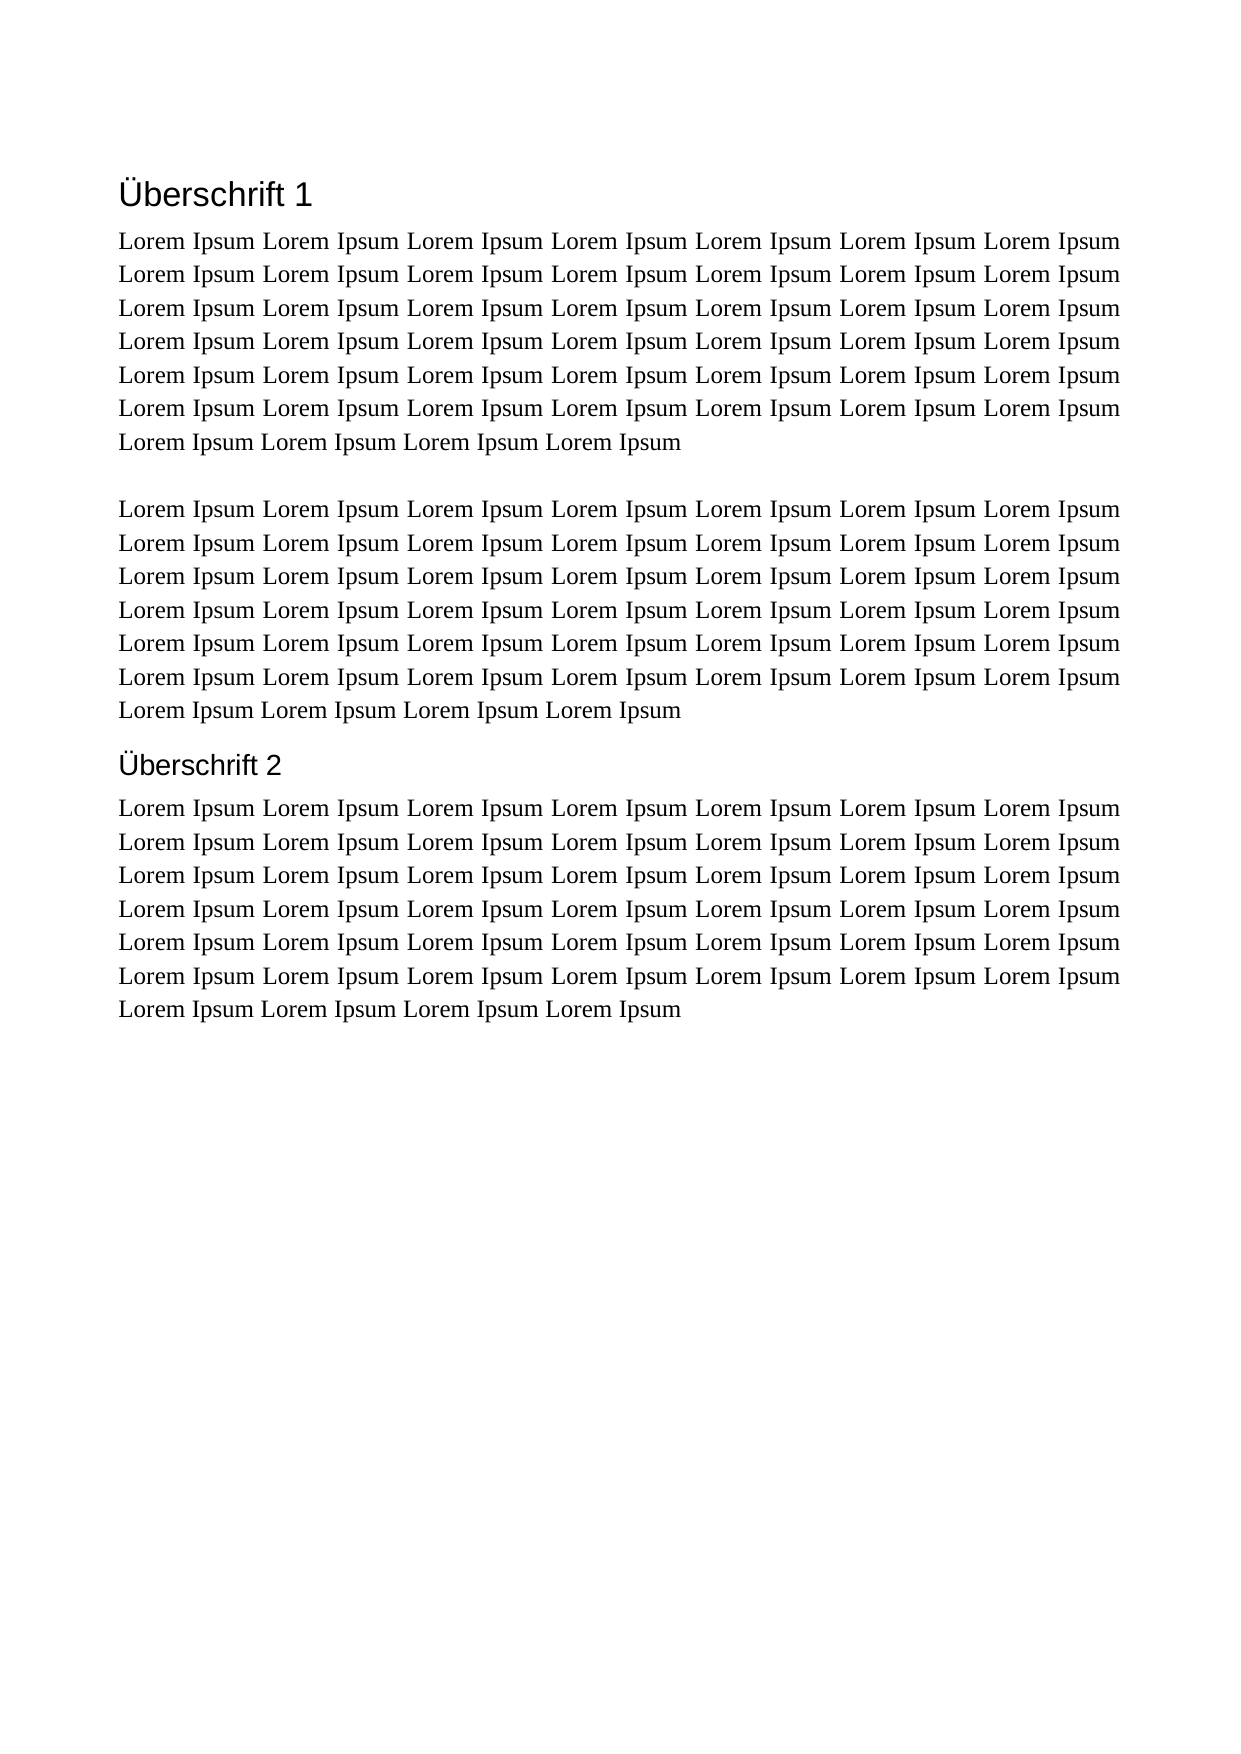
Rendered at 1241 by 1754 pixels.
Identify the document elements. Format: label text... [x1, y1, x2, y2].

subtitle Überschrift 1 [118, 176, 1122, 214]
subtitle Überschrift 2 [118, 749, 1122, 782]
text Lorem Ipsum Lorem Ipsum Lorem Ipsum Lorem Ipsum Lorem Ipsum Lorem Ipsum Lorem Ipsum Lorem Ipsum Lorem Ipsum Lorem Ipsum Lorem Ipsum Lorem Ipsum Lorem Ipsum Lorem Ipsum Lorem Ipsum Lorem Ipsum Lorem Ipsum Lorem Ipsum Lorem Ipsum Lorem Ipsum Lorem Ipsum Lorem Ipsum Lorem Ipsum Lorem Ipsum Lorem Ipsum Lorem Ipsum Lorem Ipsum Lorem Ipsum Lorem Ipsum Lorem Ipsum Lorem Ipsum Lorem Ipsum Lorem Ipsum Lorem Ipsum Lorem Ipsum Lorem Ipsum Lorem Ipsum Lorem Ipsum Lorem Ipsum Lorem Ipsum Lorem Ipsum Lorem Ipsum Lorem Ipsum Lorem Ipsum Lorem Ipsum Lorem Ipsum [118, 495, 1122, 724]
text Lorem Ipsum Lorem Ipsum Lorem Ipsum Lorem Ipsum Lorem Ipsum Lorem Ipsum Lorem Ipsum Lorem Ipsum Lorem Ipsum Lorem Ipsum Lorem Ipsum Lorem Ipsum Lorem Ipsum Lorem Ipsum Lorem Ipsum Lorem Ipsum Lorem Ipsum Lorem Ipsum Lorem Ipsum Lorem Ipsum Lorem Ipsum Lorem Ipsum Lorem Ipsum Lorem Ipsum Lorem Ipsum Lorem Ipsum Lorem Ipsum Lorem Ipsum Lorem Ipsum Lorem Ipsum Lorem Ipsum Lorem Ipsum Lorem Ipsum Lorem Ipsum Lorem Ipsum Lorem Ipsum Lorem Ipsum Lorem Ipsum Lorem Ipsum Lorem Ipsum Lorem Ipsum Lorem Ipsum Lorem Ipsum Lorem Ipsum Lorem Ipsum Lorem Ipsum [118, 794, 1122, 1023]
text Lorem Ipsum Lorem Ipsum Lorem Ipsum Lorem Ipsum Lorem Ipsum Lorem Ipsum Lorem Ipsum Lorem Ipsum Lorem Ipsum Lorem Ipsum Lorem Ipsum Lorem Ipsum Lorem Ipsum Lorem Ipsum Lorem Ipsum Lorem Ipsum Lorem Ipsum Lorem Ipsum Lorem Ipsum Lorem Ipsum Lorem Ipsum Lorem Ipsum Lorem Ipsum Lorem Ipsum Lorem Ipsum Lorem Ipsum Lorem Ipsum Lorem Ipsum Lorem Ipsum Lorem Ipsum Lorem Ipsum Lorem Ipsum Lorem Ipsum Lorem Ipsum Lorem Ipsum Lorem Ipsum Lorem Ipsum Lorem Ipsum Lorem Ipsum Lorem Ipsum Lorem Ipsum Lorem Ipsum Lorem Ipsum Lorem Ipsum Lorem Ipsum Lorem Ipsum [118, 227, 1122, 456]
